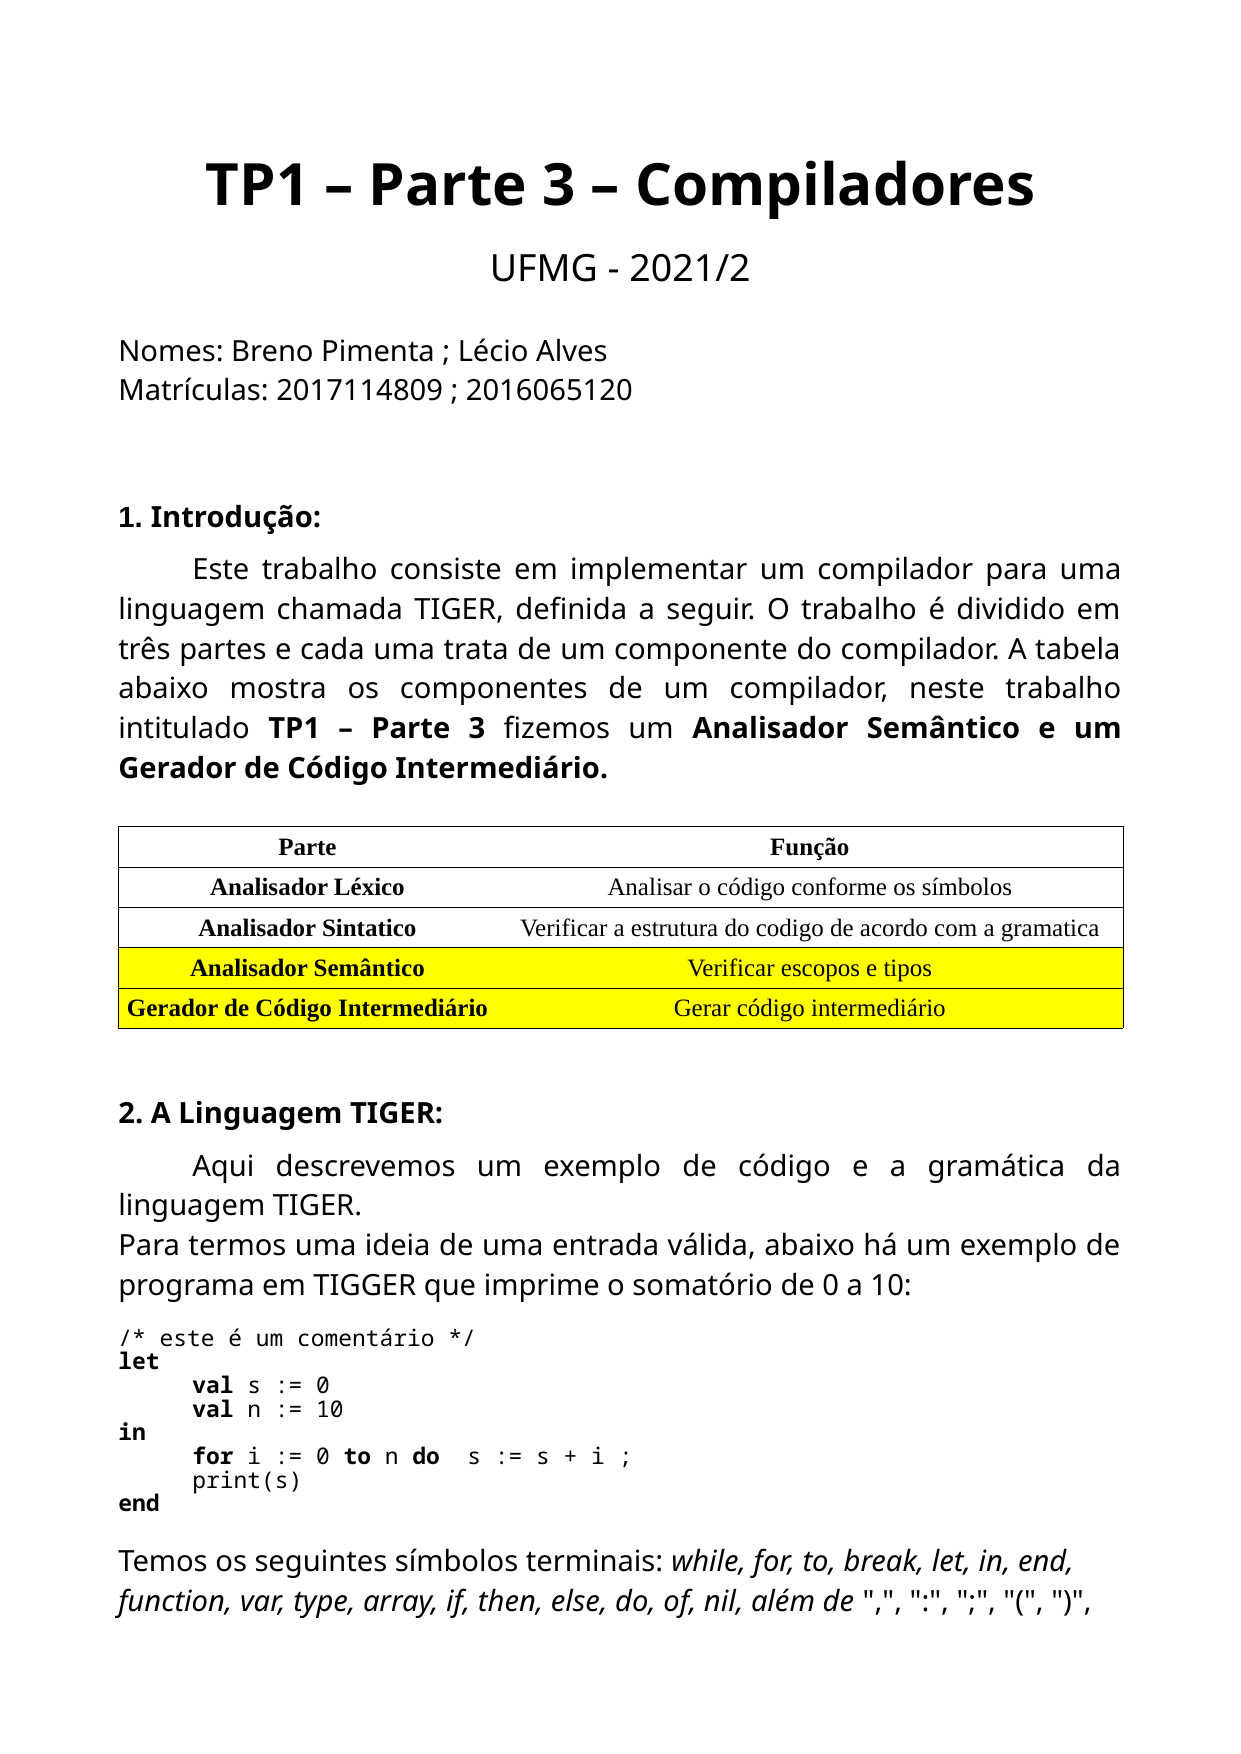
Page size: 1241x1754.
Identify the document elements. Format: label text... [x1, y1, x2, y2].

table_cell Analisador Sintatico [119, 908, 496, 947]
text Temos os seguintes símbolos terminais: while, for, to, break, let, in, end, function, var, type, array, if, then, else, do, of, nil, além de ",", ":", ";", "(", ")", [118, 1540, 1122, 1619]
table_header Parte [119, 827, 496, 867]
table_cell Verificar a estrutura do codigo de acordo com a gramatica [496, 908, 1123, 947]
text Este trabalho consiste em implementar um compilador para uma linguagem chamada TIGER, definida a seguir. O trabalho é dividido em três partes e cada uma trata de um componente do compilador. A tabela abaixo mostra os componentes de um compilador, neste trabalho intitulado TP1 – Parte 3 fizemos um Analisador Semântico e um Gerador de Código Intermediário. [118, 548, 1122, 787]
subtitle 2. A Linguagem TIGER: [118, 1093, 1122, 1132]
text for i := 0 to n do s := s + i ; [118, 1446, 1122, 1469]
text Para termos uma ideia de uma entrada válida, abaixo há um exemplo de programa em TIGGER que imprime o somatório de 0 a 10: [118, 1224, 1122, 1304]
table_cell Verificar escopos e tipos [496, 948, 1123, 988]
subtitle Nomes: Breno Pimenta ; Lécio Alves Matrículas: 2017114809 ; 2016065120 [118, 330, 1122, 409]
table_cell Gerador de Código Intermediário [119, 989, 496, 1028]
table_header Função [496, 827, 1123, 867]
title TP1 – Parte 3 – Compiladores [118, 143, 1122, 223]
text in [118, 1422, 1122, 1446]
text end [118, 1493, 1122, 1516]
subtitle UFMG - 2021/2 [118, 241, 1122, 292]
text /* este é um comentário */ [118, 1327, 1122, 1351]
table_cell Analisador Léxico [119, 868, 496, 907]
text print(s) [118, 1469, 1122, 1493]
text Aqui descrevemos um exemplo de código e a gramática da linguagem TIGER. [118, 1145, 1122, 1224]
table_cell Analisar o código conforme os símbolos [496, 868, 1123, 907]
subtitle 1. Introdução: [118, 496, 1122, 536]
table_cell Gerar código intermediário [496, 989, 1123, 1028]
text let val s := 0 val n := 10 [118, 1351, 1122, 1422]
table_cell Analisador Semântico [119, 948, 496, 988]
